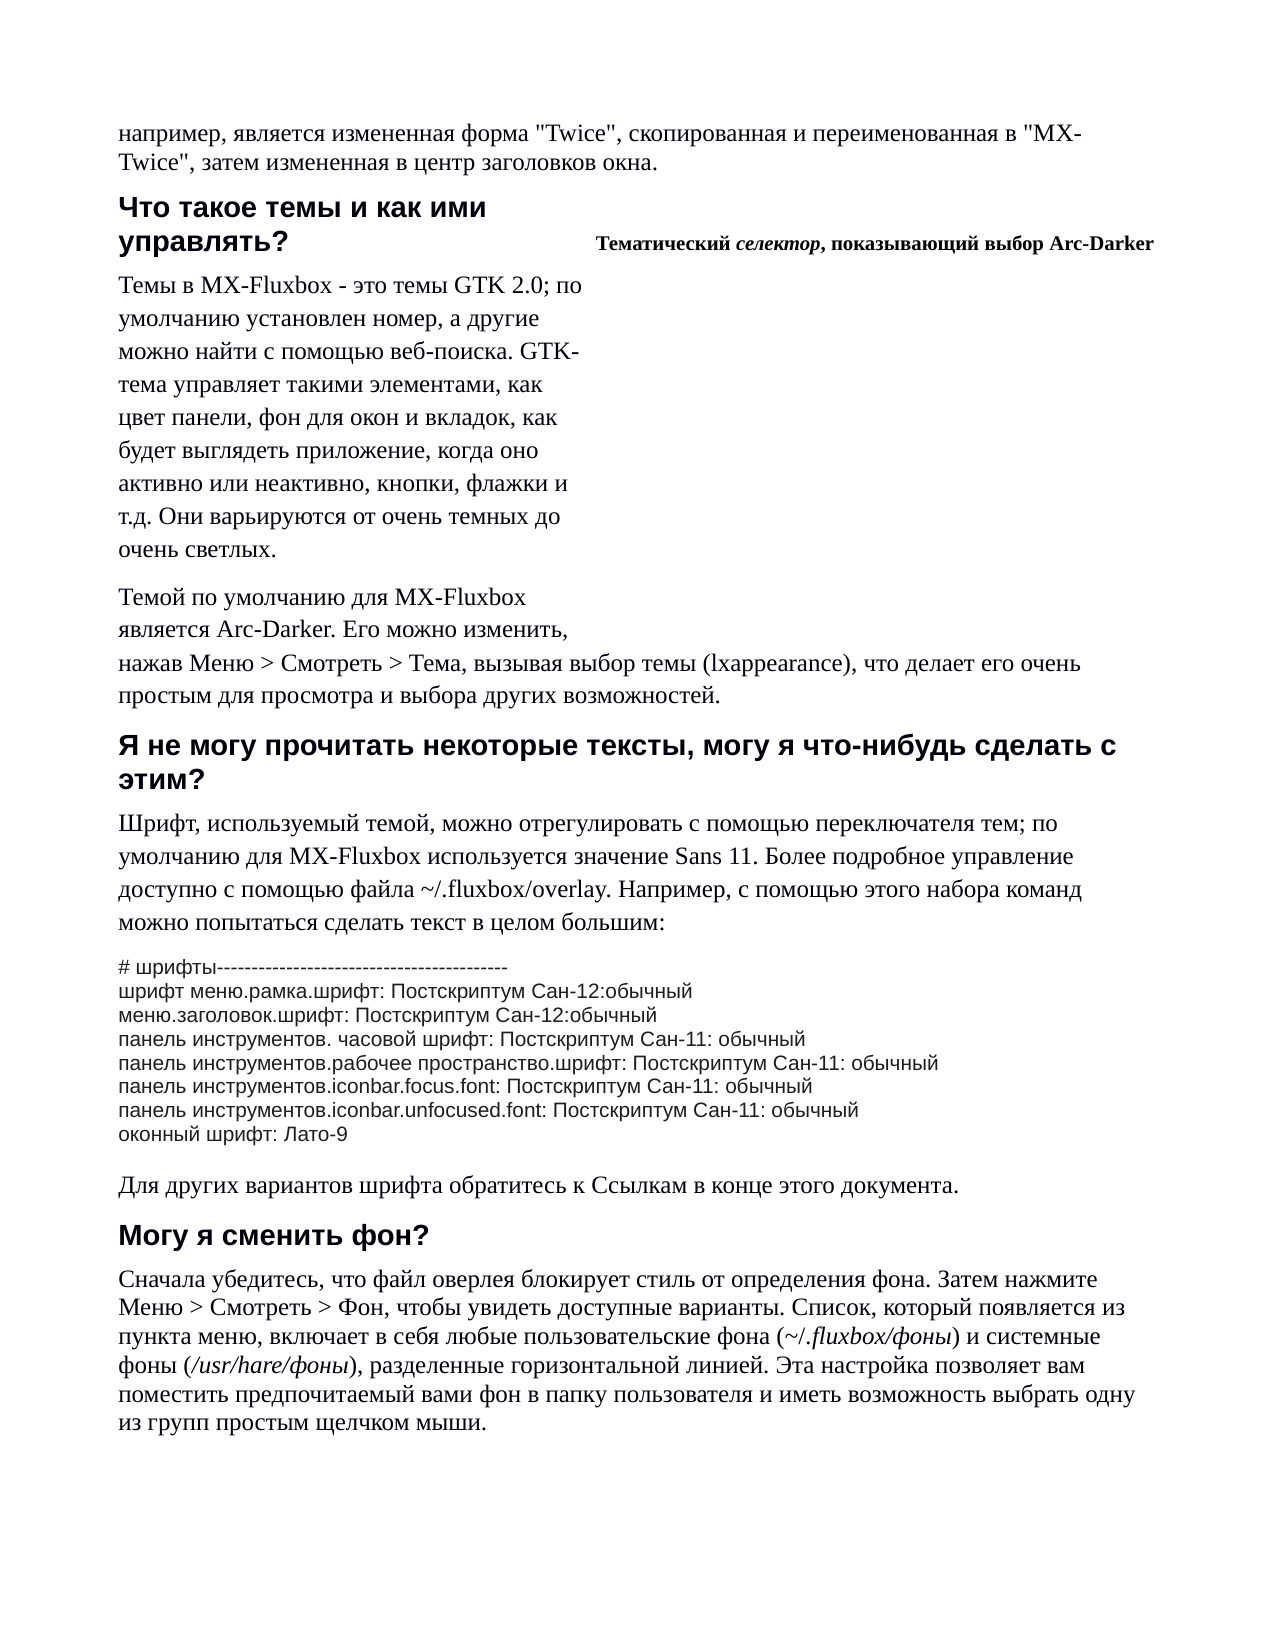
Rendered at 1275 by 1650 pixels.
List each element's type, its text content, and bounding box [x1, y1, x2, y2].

subtitle Я не могу прочитать некоторые тексты, могу я что-нибудь сделать с этим? [118, 728, 1157, 795]
text Темой по умолчанию для MX-Fluxbox является Arc-Darker. Его можно изменить, нажав Меню > Смотреть > Тема, вызывая выбор темы (lxappearance), что делает его очень простым для просмотра и выбора других возможностей. [118, 582, 1157, 709]
subtitle Что такое темы и как ими управлять? [118, 190, 1157, 257]
text Сначала убедитесь, что файл оверлея блокирует стиль от определения фона. Затем нажмите Меню > Смотреть > Фон, чтобы увидеть доступные варианты. Список, который появляется из пункта меню, включает в себя любые пользовательские фона (~/.fluxbox/фоны) и системные фоны (/usr/hare/фоны), разделенные горизонтальной линией. Эта настройка позволяет вам поместить предпочитаемый вами фон в папку пользователя и иметь возможность выбрать одну из групп простым щелчком мыши. [118, 1264, 1157, 1436]
text Шрифт, используемый темой, можно отрегулировать с помощью переключателя тем; по умолчанию для MX-Fluxbox используется значение Sans 11. Более подробное управление доступно с помощью файла ~/.fluxbox/overlay. Например, с помощью этого набора команд можно попытаться сделать текст в целом большим: [118, 808, 1157, 936]
text Темы в MX-Fluxbox - это темы GTK 2.0; по умолчанию установлен номер, а другие можно найти с помощью веб-поиска. GTK-тема управляет такими элементами, как цвет панели, фон для окон и вкладок, как будет выглядеть приложение, когда оно активно или неактивно, кнопки, флажки и т.д. Они варьируются от очень темных до очень светлых. [118, 270, 1157, 563]
text например, является измененная форма "Twice", скопированная и переименованная в "MX-Twice", затем измененная в центр заголовков окна. [118, 118, 1157, 176]
text Для других вариантов шрифта обратитесь к Ссылкам в конце этого документа. [118, 1170, 1157, 1199]
subtitle Могу я сменить фон? [118, 1218, 1157, 1251]
text # шрифты------------------------------------------ шрифт меню.рамка.шрифт: Постскриптум Сан-12:обычный меню.заголовок.шрифт: Постскриптум Сан-12:обычный панель инструментов. часовой шрифт: Постскриптум Сан-11: обычный панель инструментов.рабочее пространство.шрифт: Постскриптум Сан-11: обычный панель инструментов.iconbar.focus.font: Постскриптум Сан-11: обычный панель инструментов.iconbar.unfocused.font: Постскриптум Сан-11: обычный оконный шрифт: Лато-9 [118, 954, 1157, 1146]
